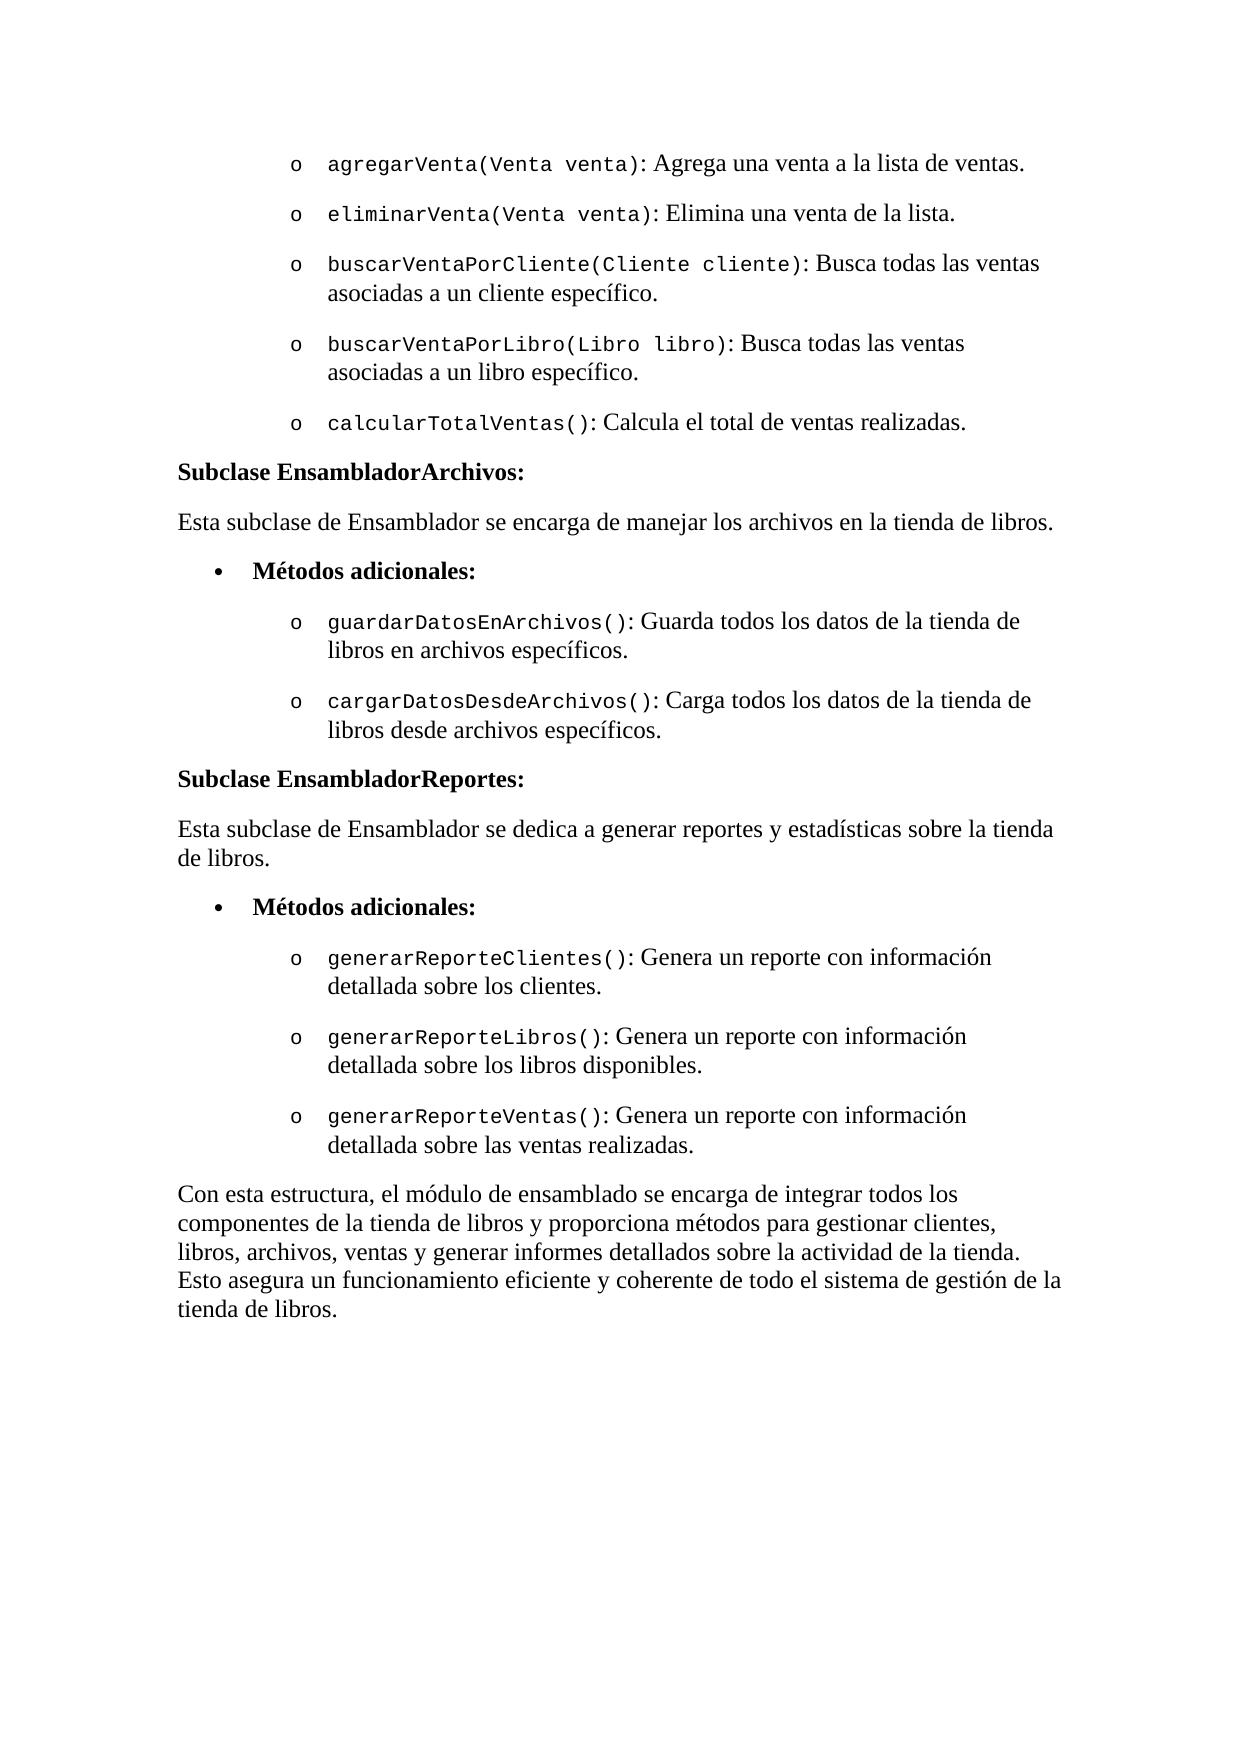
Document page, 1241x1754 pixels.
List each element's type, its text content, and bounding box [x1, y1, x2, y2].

list Métodos adicionales: [215, 892, 1063, 921]
text Con esta estructura, el módulo de ensamblado se encarga de integrar todos los componentes de la tienda de libros y proporciona métodos para gestionar clientes, libros, archivos, ventas y generar informes detallados sobre la actividad de la tienda. Esto asegura un funcionamiento eficiente y coherente de todo el sistema de gestión de la tienda de libros. [177, 1179, 1063, 1323]
list calcularTotalVentas(): Calcula el total de ventas realizadas. [290, 407, 1063, 436]
subtitle Subclase EnsambladorReportes: [177, 764, 1063, 793]
text Esta subclase de Ensamblador se encarga de manejar los archivos en la tienda de libros. [177, 507, 1063, 536]
list Métodos adicionales: [215, 556, 1063, 585]
list agregarVenta(Venta venta): Agrega una venta a la lista de ventas. [290, 148, 1063, 177]
list generarReporteVentas(): Genera un reporte con información detallada sobre las ventas realizadas. [290, 1100, 1063, 1158]
list generarReporteClientes(): Genera un reporte con información detallada sobre los clientes. [290, 942, 1063, 1000]
list generarReporteLibros(): Genera un reporte con información detallada sobre los libros disponibles. [290, 1021, 1063, 1079]
list buscarVentaPorLibro(Libro libro): Busca todas las ventas asociadas a un libro específico. [290, 328, 1063, 386]
list cargarDatosDesdeArchivos(): Carga todos los datos de la tienda de libros desde archivos específicos. [290, 685, 1063, 743]
list eliminarVenta(Venta venta): Elimina una venta de la lista. [290, 198, 1063, 228]
list buscarVentaPorCliente(Cliente cliente): Busca todas las ventas asociadas a un cliente específico. [290, 248, 1063, 307]
list guardarDatosEnArchivos(): Guarda todos los datos de la tienda de libros en archivos específicos. [290, 606, 1063, 664]
text Esta subclase de Ensamblador se dedica a generar reportes y estadísticas sobre la tienda de libros. [177, 814, 1063, 871]
subtitle Subclase EnsambladorArchivos: [177, 457, 1063, 486]
